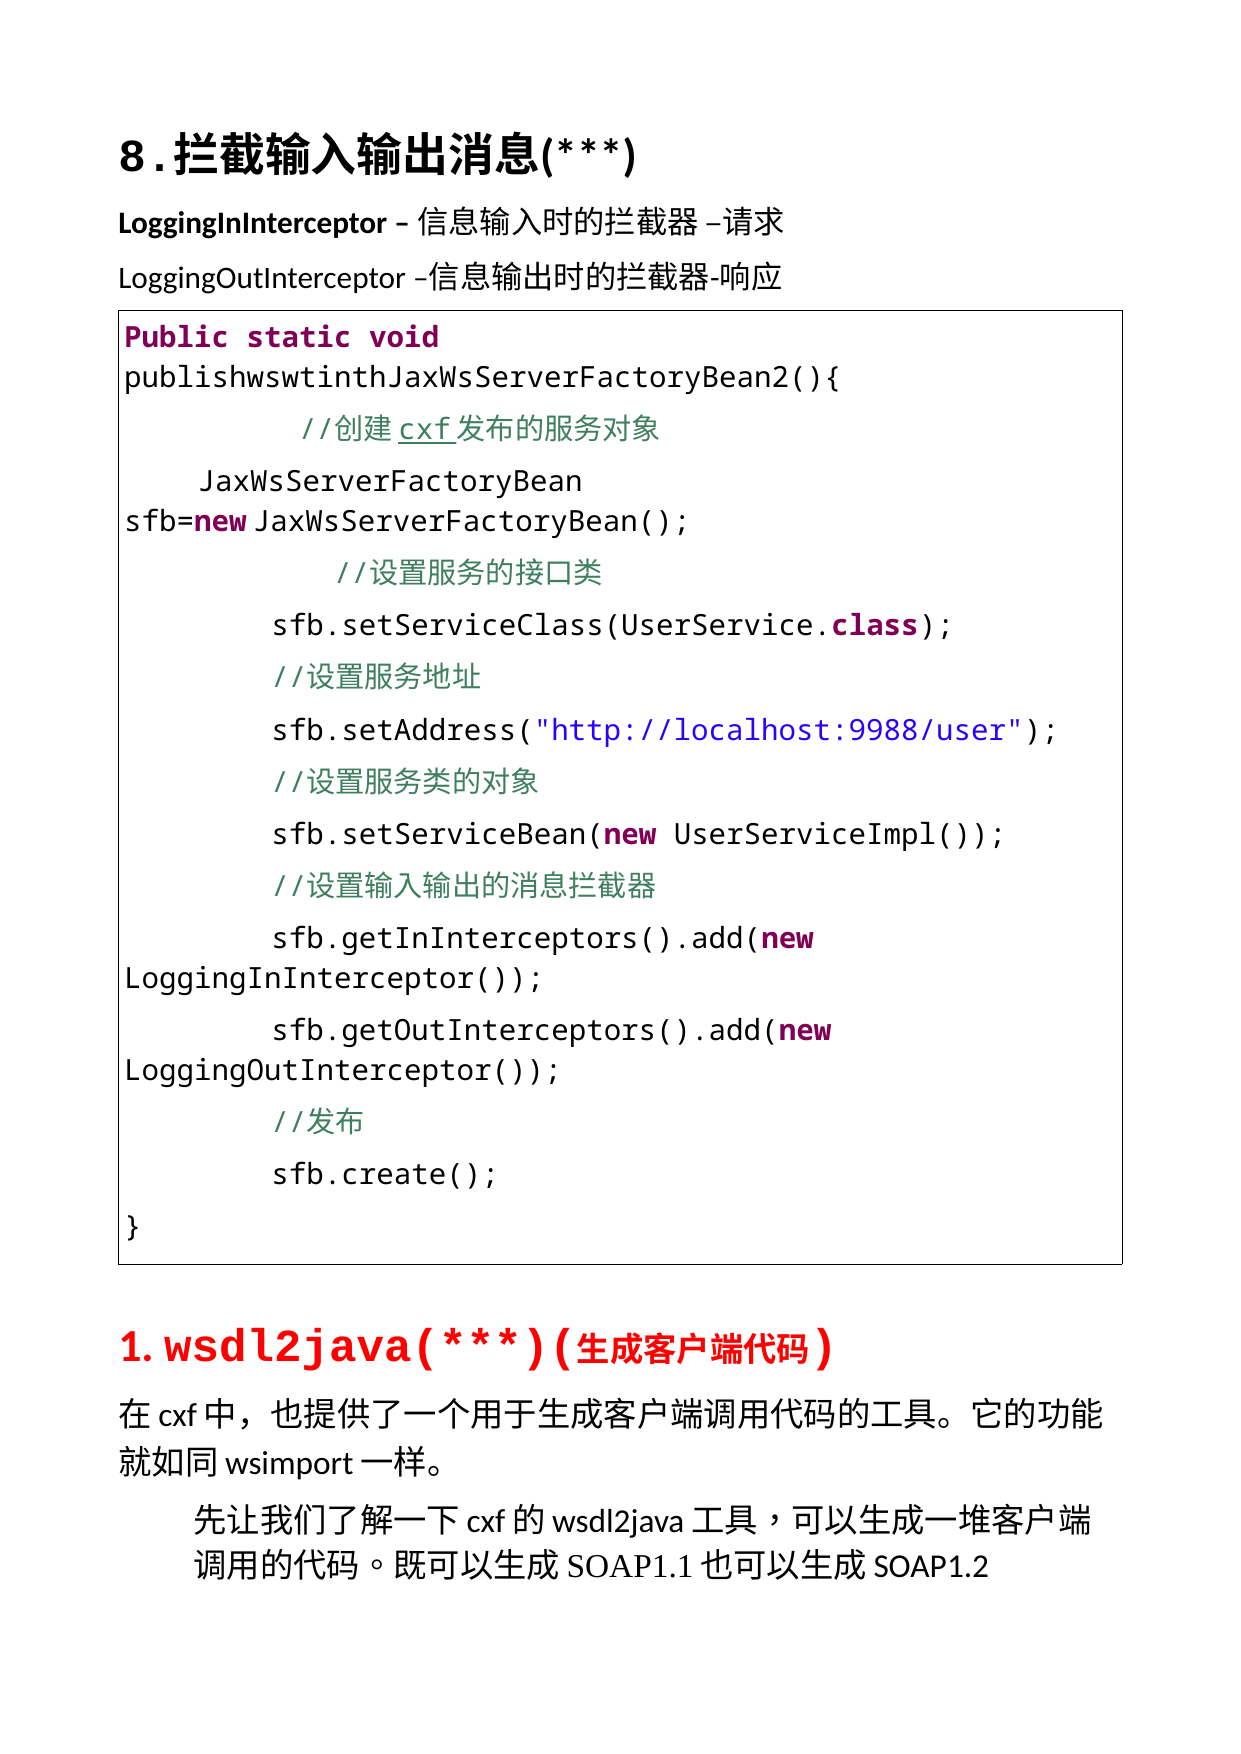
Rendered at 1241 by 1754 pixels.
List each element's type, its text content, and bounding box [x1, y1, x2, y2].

text LoggingInInterceptor – 信息输入时的拦截器 –请求 [118, 198, 1122, 243]
text 在cxf中，也提供了一个用于生成客户端调用代码的工具。它的功能就如同wsimport一样。 [118, 1388, 1122, 1484]
table_header Public static void publishwswtinthJaxWsServerFactoryBean2(){ //创建cxf发布的服务对象 JaxWsServerFactoryBean sfb=new JaxWsServerFactoryBean(); //设置服务的接口类 sfb.setServiceClass(UserService.class); //设置服务地址 sfb.setAddress("http://localhost:9988/user"); //设置服务类的对象 sfb.setServiceBean(new UserServiceImpl()); //设置输入输出的消息拦截器 sfb.getInInterceptors().add(new LoggingInInterceptor()); sfb.getOutInterceptors().add(new LoggingOutInterceptor()); //发布 sfb.create(); } [119, 311, 1122, 1263]
text 先让我们了解一下cxf的wsdl2java工具，可以生成一堆客户端调用的代码。既可以生成SOAP1.1也可以生成SOAP1.2 [193, 1497, 1122, 1588]
subtitle 1. wsdl2java(***)(生成客户端代码) [118, 1317, 1122, 1375]
subtitle 8.拦截输入输出消息(***) [118, 118, 1122, 185]
text LoggingOutInterceptor –信息输出时的拦截器-响应 [118, 255, 1122, 298]
